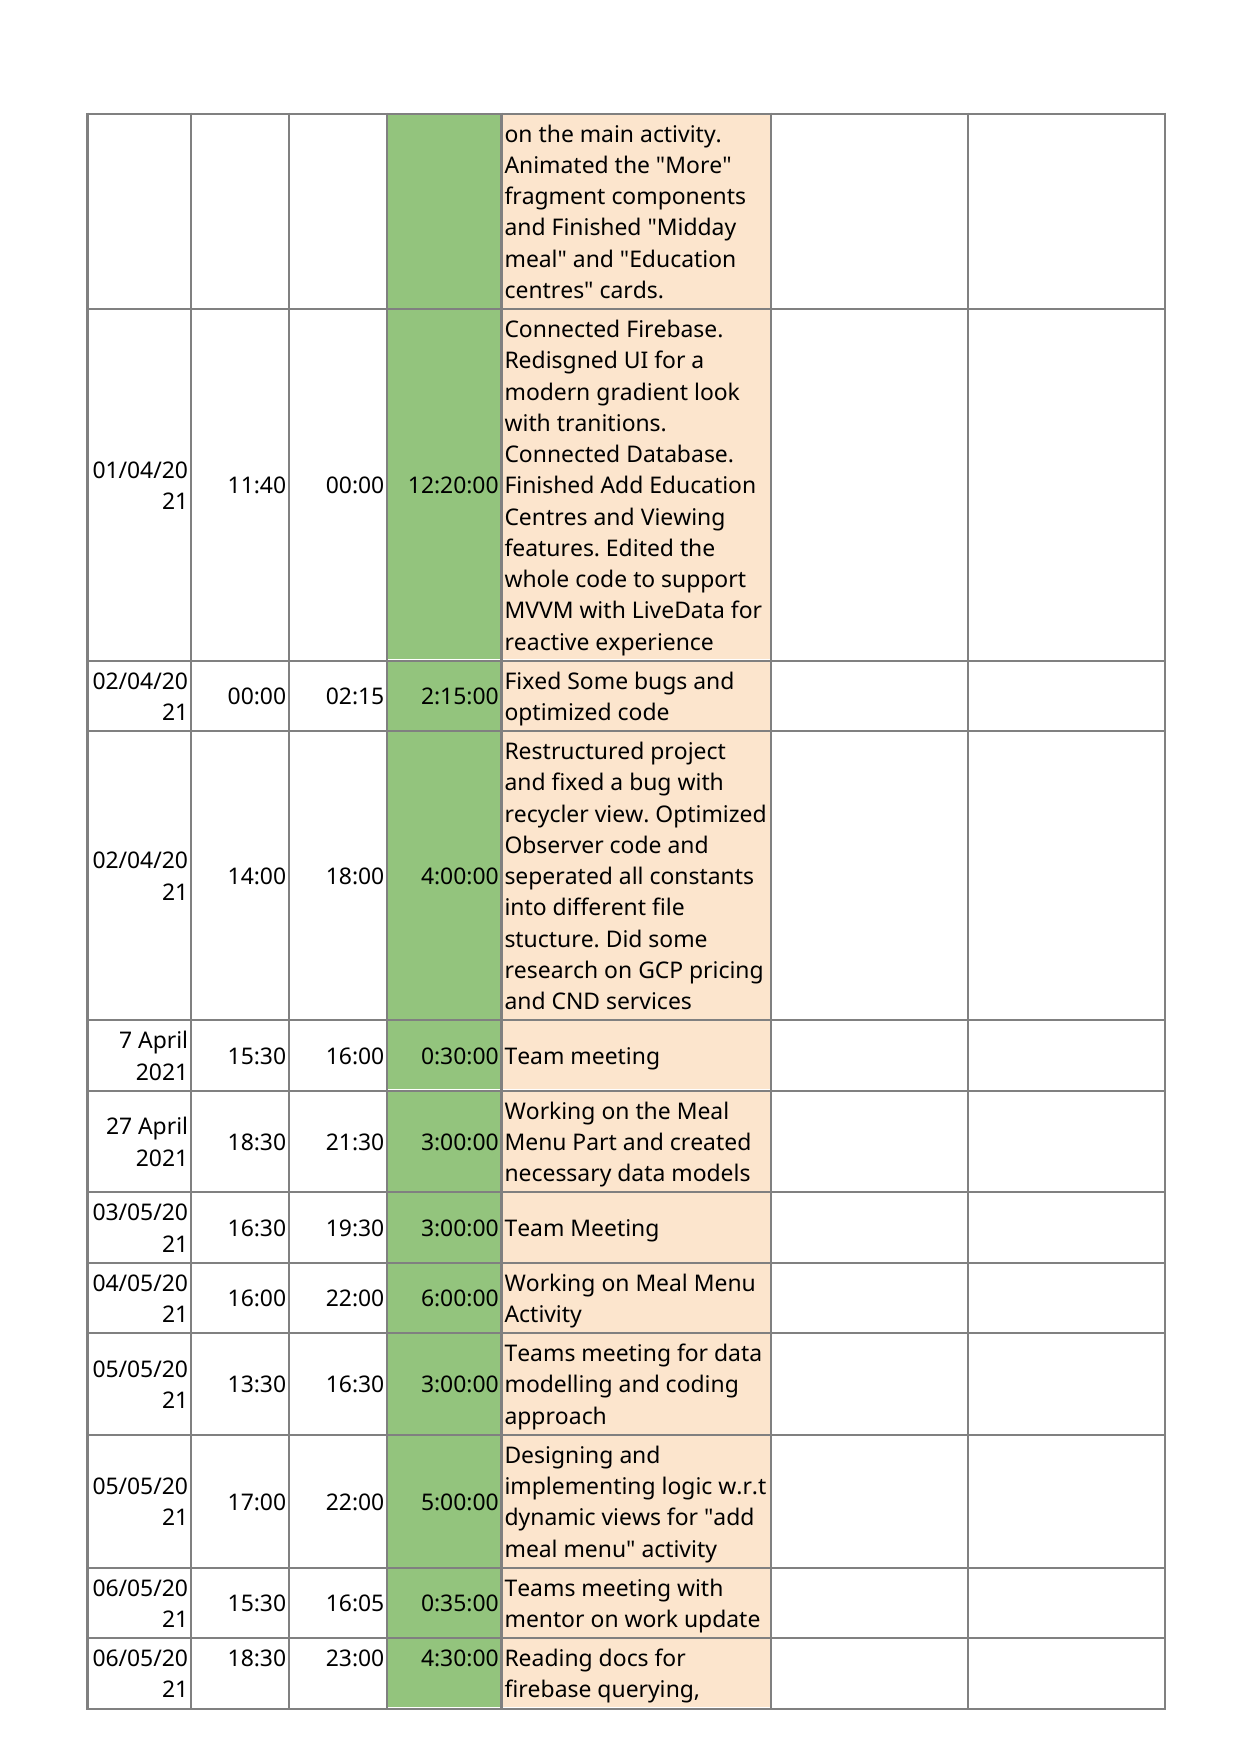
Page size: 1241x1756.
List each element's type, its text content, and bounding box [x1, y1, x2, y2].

table_cell 06/05/2021 [89, 1639, 190, 1707]
table_cell [969, 662, 1164, 730]
table_cell [969, 1569, 1164, 1637]
table_cell 03/05/2021 [89, 1193, 190, 1262]
table_cell [969, 732, 1164, 1019]
table_cell 0:30:00 [388, 1021, 500, 1089]
table_cell 4:00:00 [388, 732, 500, 1019]
table_cell 16:00 [290, 1021, 386, 1089]
table_cell [969, 1264, 1164, 1332]
table_cell 15:30 [192, 1021, 288, 1089]
table_cell [969, 1092, 1164, 1191]
table_cell Reading docs for firebase querying, [503, 1639, 770, 1707]
table_cell [772, 1193, 967, 1262]
table_cell 5:00:00 [388, 1436, 500, 1567]
table_cell Fixed Some bugs and optimized code [503, 662, 770, 730]
table_cell 14:00 [192, 732, 288, 1019]
table_cell Working on Meal Menu Activity [503, 1264, 770, 1332]
table_cell Teams meeting for data modelling and coding approach [503, 1334, 770, 1434]
table_cell 13:30 [192, 1334, 288, 1434]
table_cell [89, 115, 190, 308]
table_cell [772, 1092, 967, 1191]
table_cell 21:30 [290, 1092, 386, 1191]
table_cell 15:30 [192, 1569, 288, 1637]
table_cell 11:40 [192, 310, 288, 659]
table_cell Team meeting [503, 1021, 770, 1089]
table_cell Restructured project and fixed a bug with recycler view. Optimized Observer code and seperated all constants into different file stucture. Did some research on GCP pricing and CND services [503, 732, 770, 1019]
table_cell 4:30:00 [388, 1639, 500, 1707]
table_cell [772, 732, 967, 1019]
table_cell Team Meeting [503, 1193, 770, 1262]
table_cell [772, 1334, 967, 1434]
table_cell 16:05 [290, 1569, 386, 1637]
table_cell 05/05/2021 [89, 1436, 190, 1567]
table_cell 16:30 [290, 1334, 386, 1434]
table_cell [969, 1021, 1164, 1089]
table_cell 7 April 2021 [89, 1021, 190, 1089]
table_cell [772, 310, 967, 659]
table_cell 00:00 [192, 662, 288, 730]
table_cell [969, 1193, 1164, 1262]
table_cell 27 April 2021 [89, 1092, 190, 1191]
table_cell on the main activity. Animated the "More" fragment components and Finished "Midday meal" and "Education centres" cards. [503, 115, 770, 308]
table_cell 12:20:00 [388, 310, 500, 659]
table_cell [772, 115, 967, 308]
table_cell [772, 1436, 967, 1567]
table_cell 02:15 [290, 662, 386, 730]
table_cell 22:00 [290, 1264, 386, 1332]
table_cell 22:00 [290, 1436, 386, 1567]
table_cell [969, 115, 1164, 308]
table_cell 16:30 [192, 1193, 288, 1262]
table_cell 06/05/2021 [89, 1569, 190, 1637]
table_cell 0:35:00 [388, 1569, 500, 1637]
table_cell 2:15:00 [388, 662, 500, 730]
table_cell Working on the Meal Menu Part and created necessary data models [503, 1092, 770, 1191]
table_cell 01/04/2021 [89, 310, 190, 659]
table_cell 19:30 [290, 1193, 386, 1262]
table_cell Designing and implementing logic w.r.t dynamic views for "add meal menu" activity [503, 1436, 770, 1567]
table_cell [192, 115, 288, 308]
table_cell [772, 1021, 967, 1089]
table_cell 04/05/2021 [89, 1264, 190, 1332]
table_cell [388, 115, 500, 308]
table_cell 18:30 [192, 1639, 288, 1707]
table_cell 17:00 [192, 1436, 288, 1567]
table_cell 3:00:00 [388, 1193, 500, 1262]
table_cell [969, 310, 1164, 659]
table_cell 02/04/2021 [89, 662, 190, 730]
table_cell [969, 1334, 1164, 1434]
table_cell [772, 662, 967, 730]
table_cell Connected Firebase. Redisgned UI for a modern gradient look with tranitions. Connected Database. Finished Add Education Centres and Viewing features. Edited the whole code to support MVVM with LiveData for reactive experience [503, 310, 770, 659]
table_cell 16:00 [192, 1264, 288, 1332]
table_cell [969, 1436, 1164, 1567]
table_cell 05/05/2021 [89, 1334, 190, 1434]
table_cell [772, 1639, 967, 1707]
table_cell [772, 1264, 967, 1332]
table_cell 6:00:00 [388, 1264, 500, 1332]
table_cell [772, 1569, 967, 1637]
table_cell Teams meeting with mentor on work update [503, 1569, 770, 1637]
table_cell 18:30 [192, 1092, 288, 1191]
table_cell 23:00 [290, 1639, 386, 1707]
table_cell [290, 115, 386, 308]
table_cell [969, 1639, 1164, 1707]
table_cell 3:00:00 [388, 1334, 500, 1434]
table_cell 00:00 [290, 310, 386, 659]
table_cell 18:00 [290, 732, 386, 1019]
table_cell 3:00:00 [388, 1092, 500, 1191]
table_cell 02/04/2021 [89, 732, 190, 1019]
